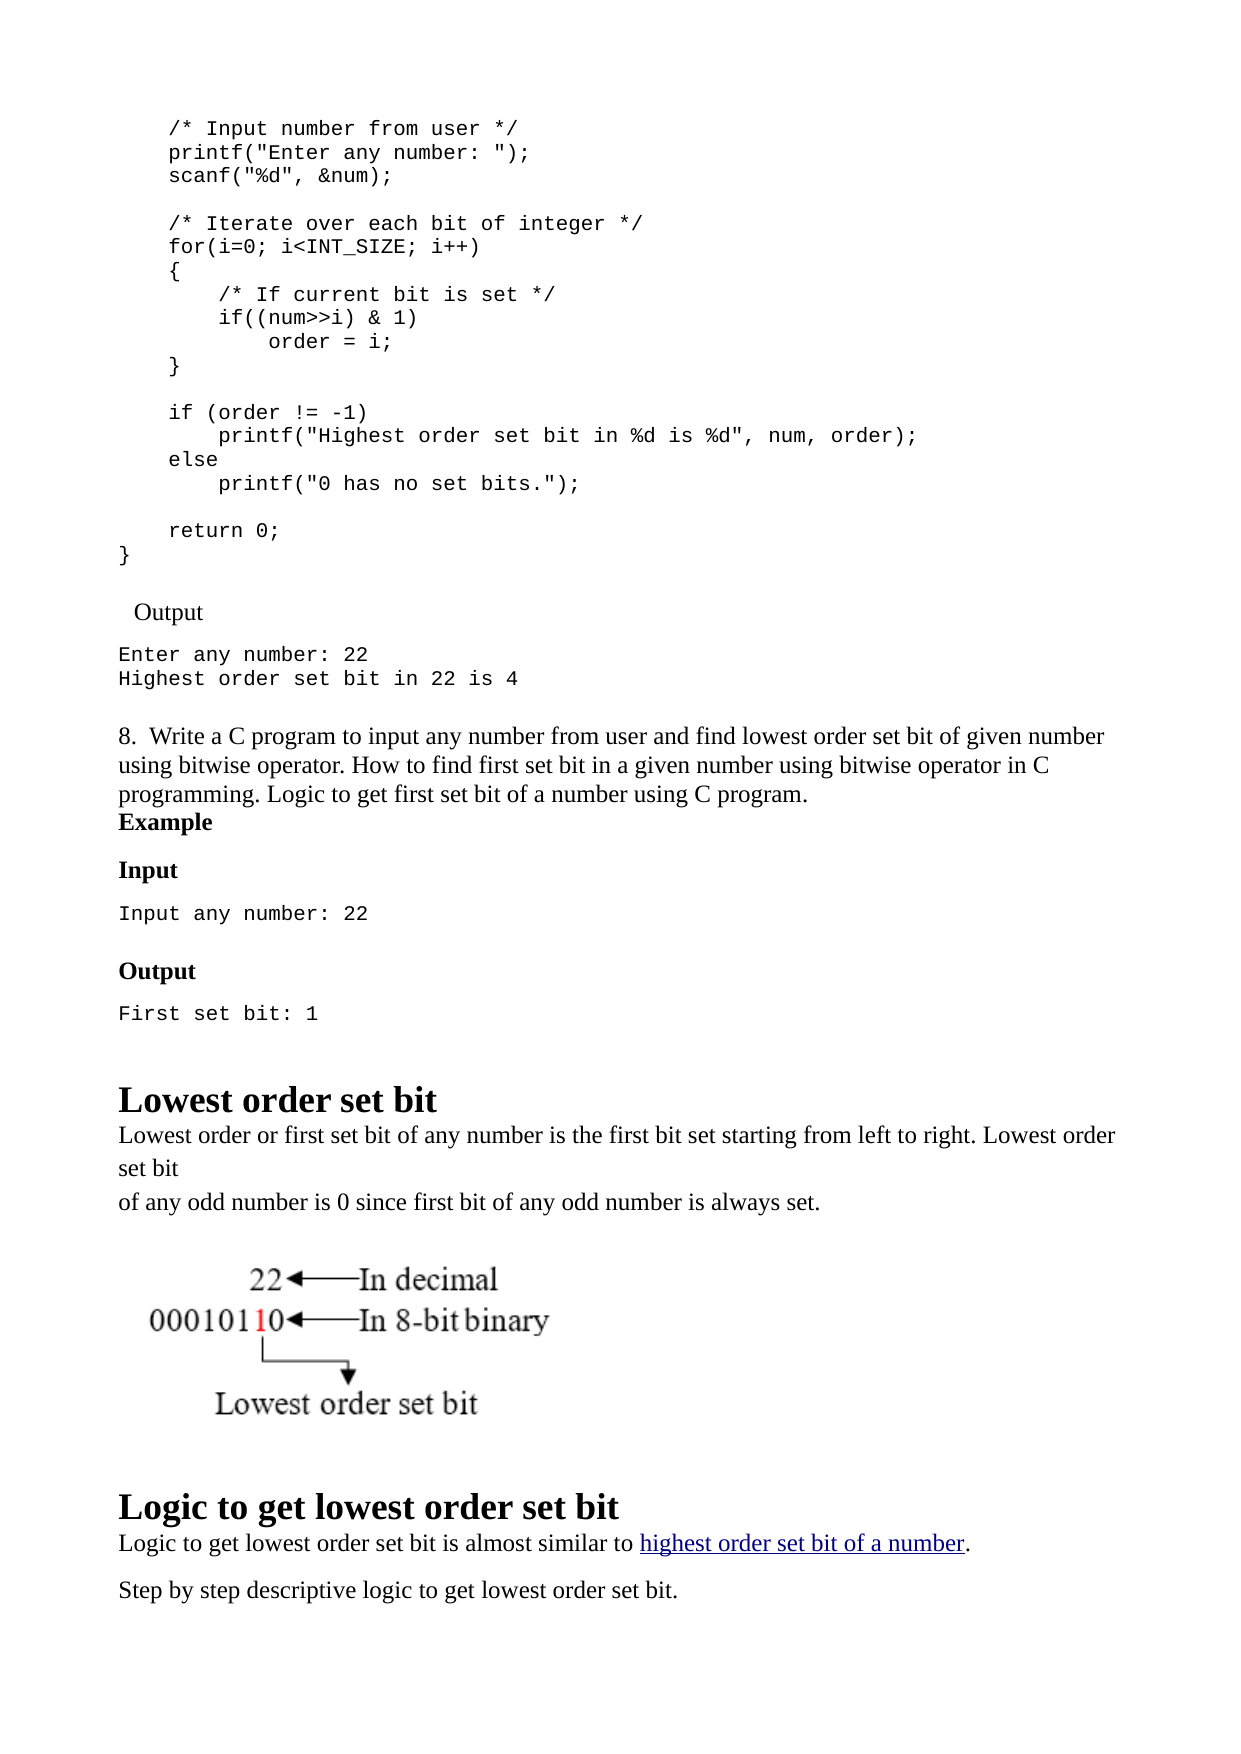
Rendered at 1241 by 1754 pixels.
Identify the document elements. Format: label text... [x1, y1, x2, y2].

subtitle Lowest order set bit [118, 1077, 1122, 1121]
subtitle Logic to get lowest order set bit [118, 1485, 1122, 1528]
text Highest order set bit in 22 is 4 [118, 668, 1122, 692]
text Logic to get lowest order set bit is almost similar to highest order set bit of a number. [118, 1528, 1122, 1557]
text /* Input number from user */ [118, 118, 1122, 142]
text Input any number: 22 [118, 903, 1122, 926]
text printf("Highest order set bit in %d is %d", num, order); [118, 426, 1122, 449]
text printf("Enter any number: "); [118, 142, 1122, 165]
text for(i=0; i<INT_SIZE; i++) [118, 236, 1122, 260]
text Output [118, 956, 1122, 984]
text Step by step descriptive logic to get lowest order set bit. [118, 1576, 1122, 1604]
text return 0; [118, 520, 1122, 544]
text order = i; [118, 331, 1122, 354]
text scanf("%d", &num); [118, 165, 1122, 189]
text else [118, 449, 1122, 473]
text if (order != -1) [118, 402, 1122, 426]
text } [118, 354, 1122, 378]
text } [118, 544, 1122, 567]
text Input [118, 855, 1122, 884]
text 8. Write a C program to input any number from user and find lowest order set bit of given number using bitwise operator. How to find first set bit in a given number using bitwise operator in C programming. Logic to get first set bit of a number using C program. [118, 721, 1122, 807]
text /* Iterate over each bit of integer */ [118, 213, 1122, 236]
text First set bit: 1 [118, 1003, 1122, 1027]
text Example [118, 807, 1122, 836]
text Enter any number: 22 [118, 644, 1122, 668]
text Output [134, 597, 1114, 626]
text Lowest order or first set bit of any number is the first bit set starting from left to right. Lowest order set bit of any odd number is 0 since first bit of any odd number is always set. [118, 1121, 1122, 1215]
text /* If current bit is set */ [118, 284, 1122, 307]
text { [118, 260, 1122, 284]
text printf("0 has no set bits."); [118, 473, 1122, 496]
text if((num>>i) & 1) [118, 307, 1122, 331]
